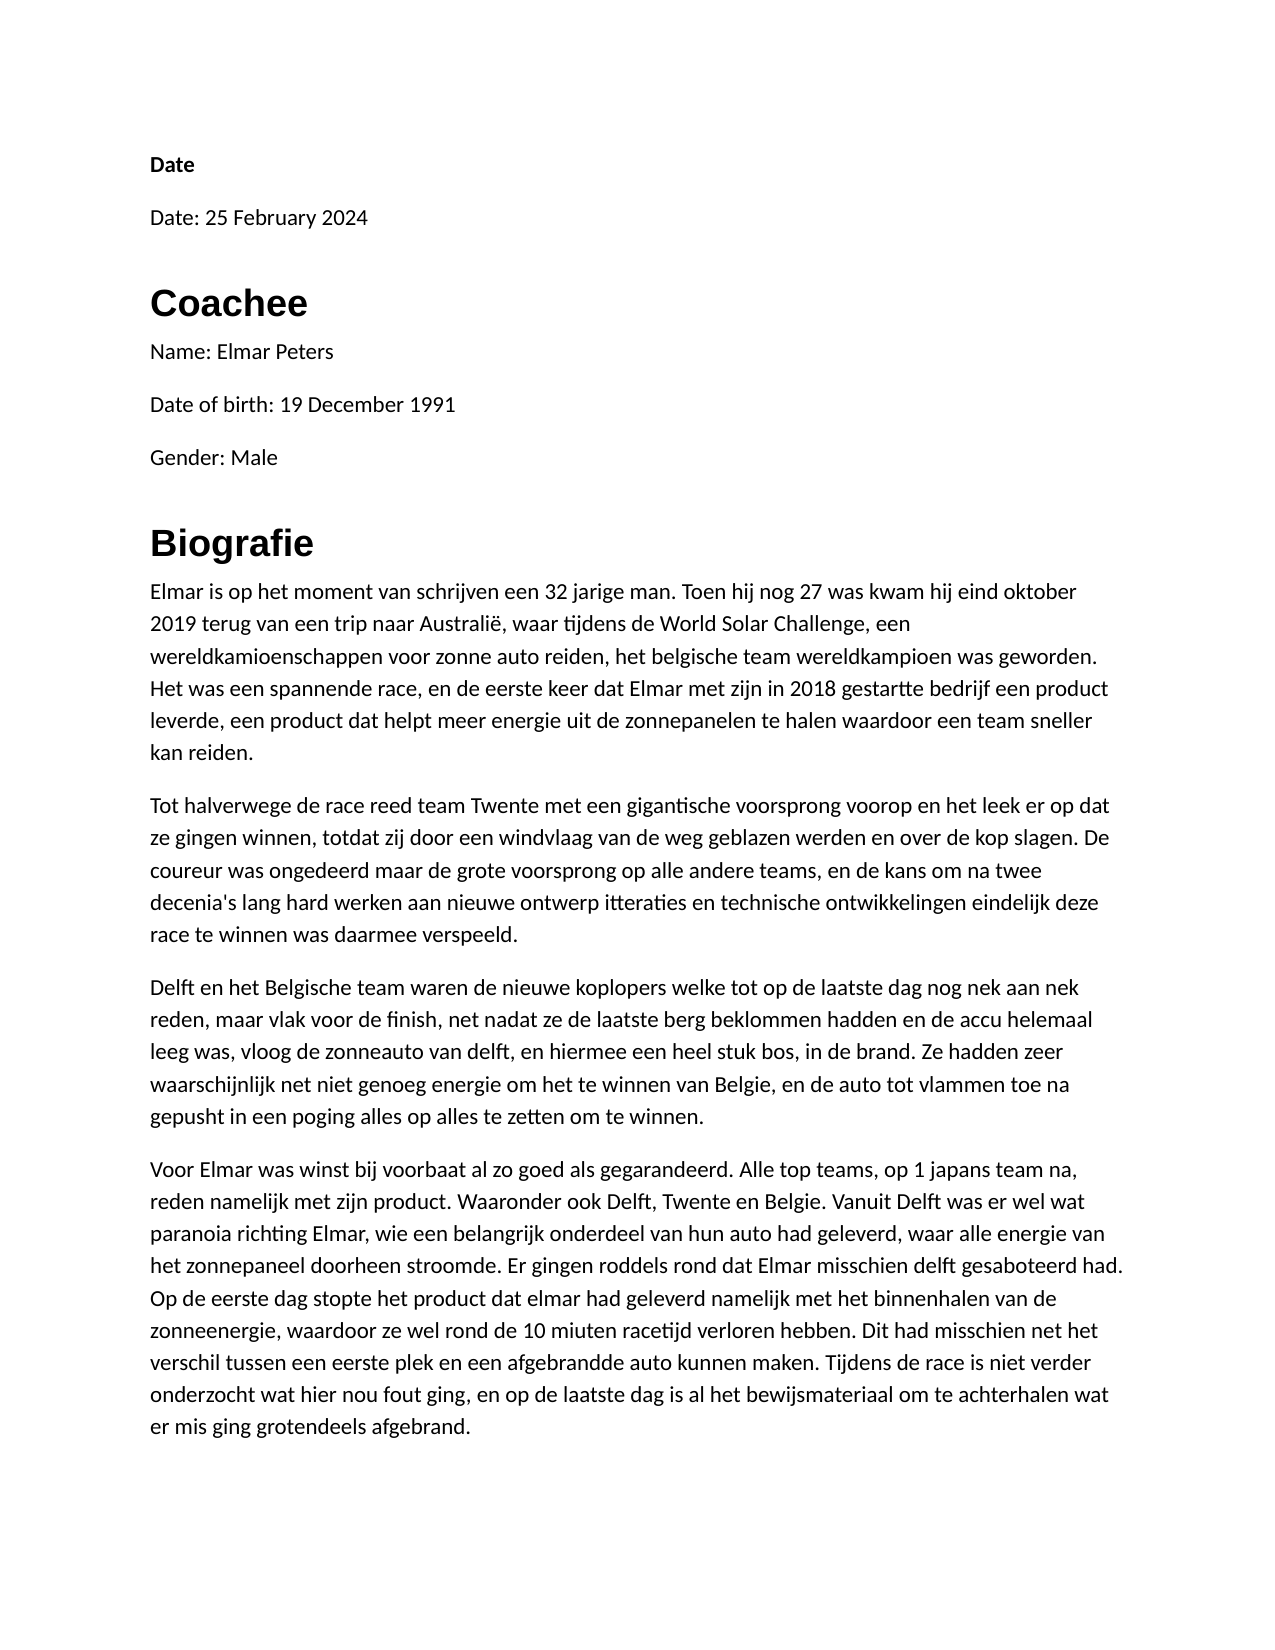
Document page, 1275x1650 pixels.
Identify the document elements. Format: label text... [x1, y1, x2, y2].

text Date: 25 February 2024 [150, 203, 1125, 231]
text Name: Elmar Peters [150, 337, 1125, 365]
text Delft en het Belgische team waren de nieuwe koplopers welke tot op de laatste dag nog nek aan nek reden, maar vlak voor de finish, net nadat ze de laatste berg beklommen hadden en de accu helemaal leeg was, vloog de zonneauto van delft, en hiermee een heel stuk bos, in de brand. Ze hadden zeer waarschijnlijk net niet genoeg energie om het te winnen van Belgie, en de auto tot vlammen toe na gepusht in een poging alles op alles te zetten om te winnen. [150, 973, 1125, 1130]
text Date [150, 150, 1125, 178]
text Voor Elmar was winst bij voorbaat al zo goed als gegarandeerd. Alle top teams, op 1 japans team na, reden namelijk met zijn product. Waaronder ook Delft, Twente en Belgie. Vanuit Delft was er wel wat paranoia richting Elmar, wie een belangrijk onderdeel van hun auto had geleverd, waar alle energie van het zonnepaneel doorheen stroomde. Er gingen roddels rond dat Elmar misschien delft gesaboteerd had. Op de eerste dag stopte het product dat elmar had geleverd namelijk met het binnenhalen van de zonneenergie, waardoor ze wel rond de 10 miuten racetijd verloren hebben. Dit had misschien net het verschil tussen een eerste plek en een afgebrandde auto kunnen maken. Tijdens de race is niet verder onderzocht wat hier nou fout ging, en op de laatste dag is al het bewijsmateriaal om te achterhalen wat er mis ging grotendeels afgebrand. [150, 1155, 1125, 1440]
subtitle Coachee [150, 281, 1125, 325]
text Tot halverwege de race reed team Twente met een gigantische voorsprong voorop en het leek er op dat ze gingen winnen, totdat zij door een windvlaag van de weg geblazen werden en over de kop slagen. De coureur was ongedeerd maar de grote voorsprong op alle andere teams, en de kans om na twee decenia's lang hard werken aan nieuwe ontwerp itteraties en technische ontwikkelingen eindelijk deze race te winnen was daarmee verspeeld. [150, 791, 1125, 948]
text Elmar is op het moment van schrijven een 32 jarige man. Toen hij nog 27 was kwam hij eind oktober 2019 terug van een trip naar Australië, waar tijdens de World Solar Challenge, een wereldkamioenschappen voor zonne auto reiden, het belgische team wereldkampioen was geworden. Het was een spannende race, en de eerste keer dat Elmar met zijn in 2018 gestartte bedrijf een product leverde, een product dat helpt meer energie uit de zonnepanelen te halen waardoor een team sneller kan reiden. [150, 577, 1125, 766]
text Date of birth: 19 December 1991 [150, 390, 1125, 418]
subtitle Biografie [150, 521, 1125, 565]
text Gender: Male [150, 443, 1125, 471]
